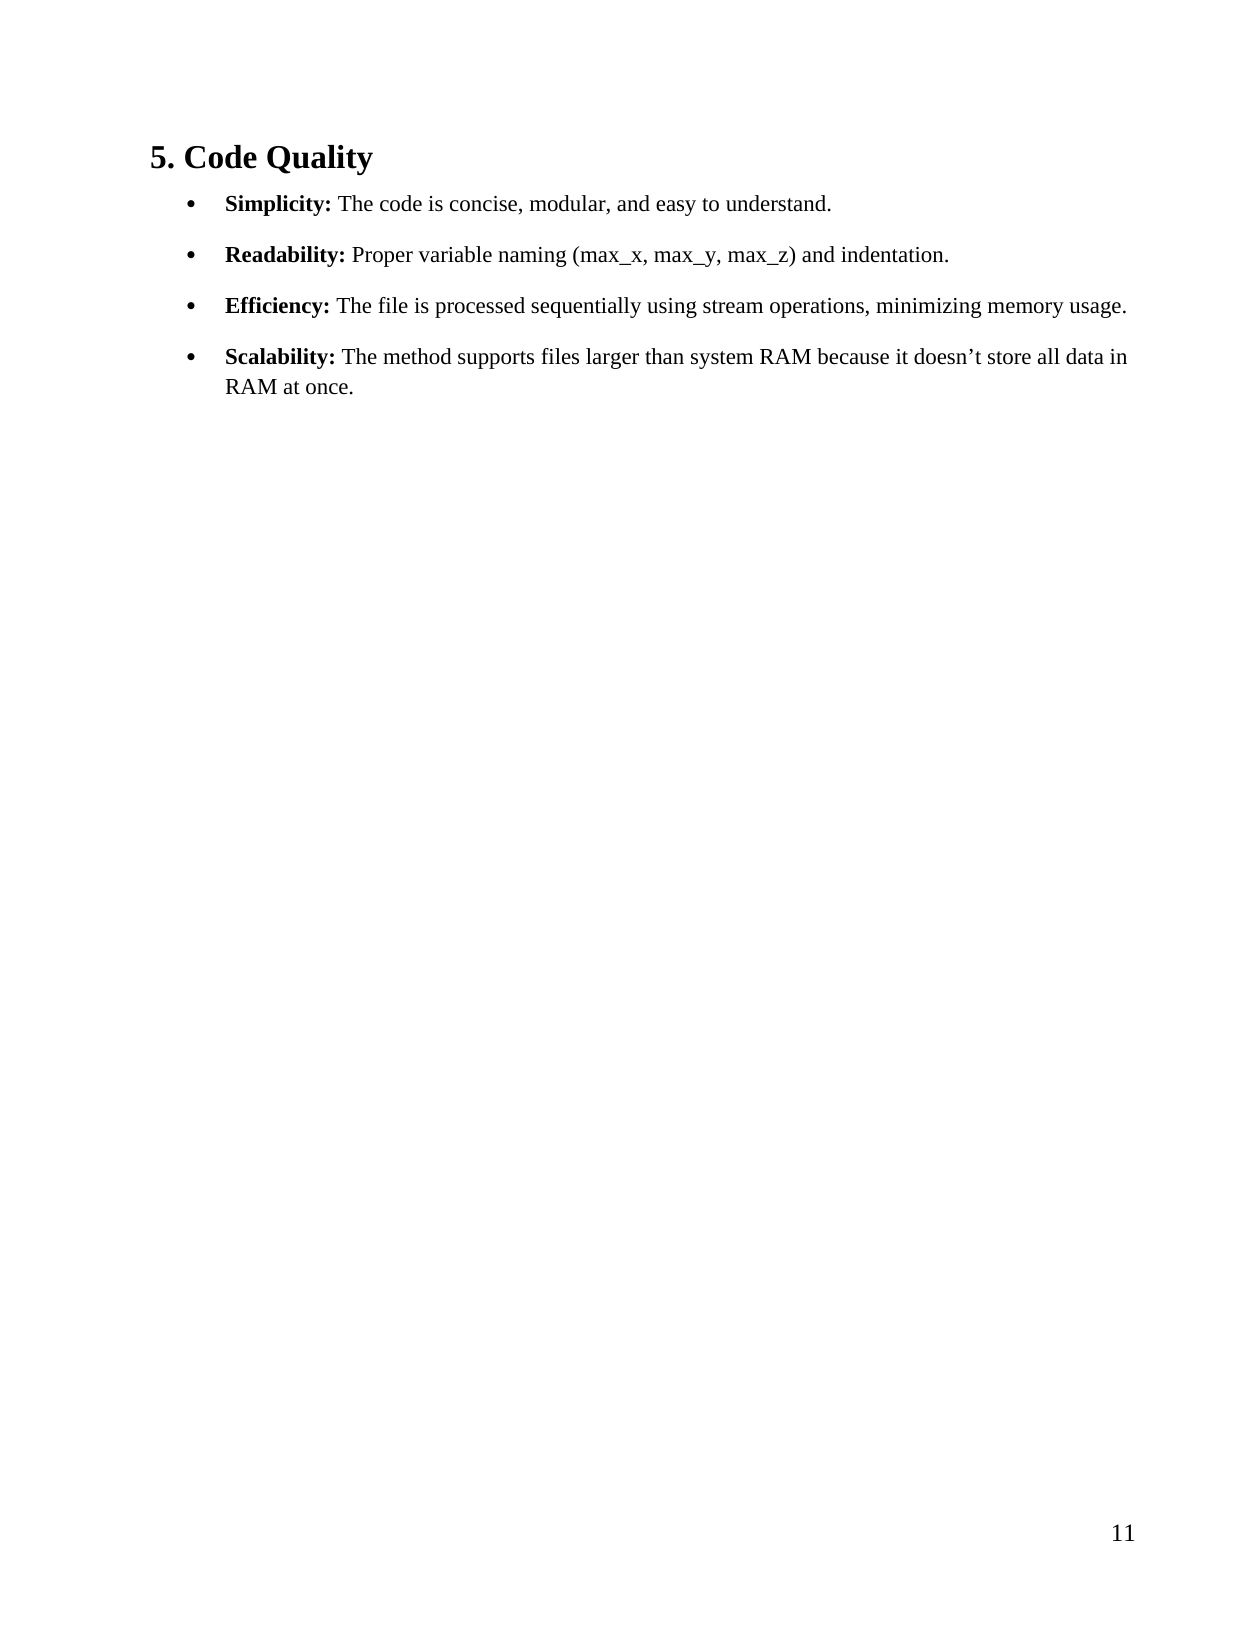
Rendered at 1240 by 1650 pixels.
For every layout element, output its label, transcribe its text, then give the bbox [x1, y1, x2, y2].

list Simplicity: The code is concise, modular, and easy to understand. [187, 190, 1135, 216]
subtitle 5. Code Quality [150, 137, 1135, 176]
list Readability: Proper variable naming (max_x, max_y, max_z) and indentation. [187, 241, 1135, 267]
list Efficiency: The file is processed sequentially using stream operations, minimizing memory usage. [187, 292, 1135, 318]
list Scalability: The method supports files larger than system RAM because it doesn’t store all data in RAM at once. [187, 343, 1135, 399]
